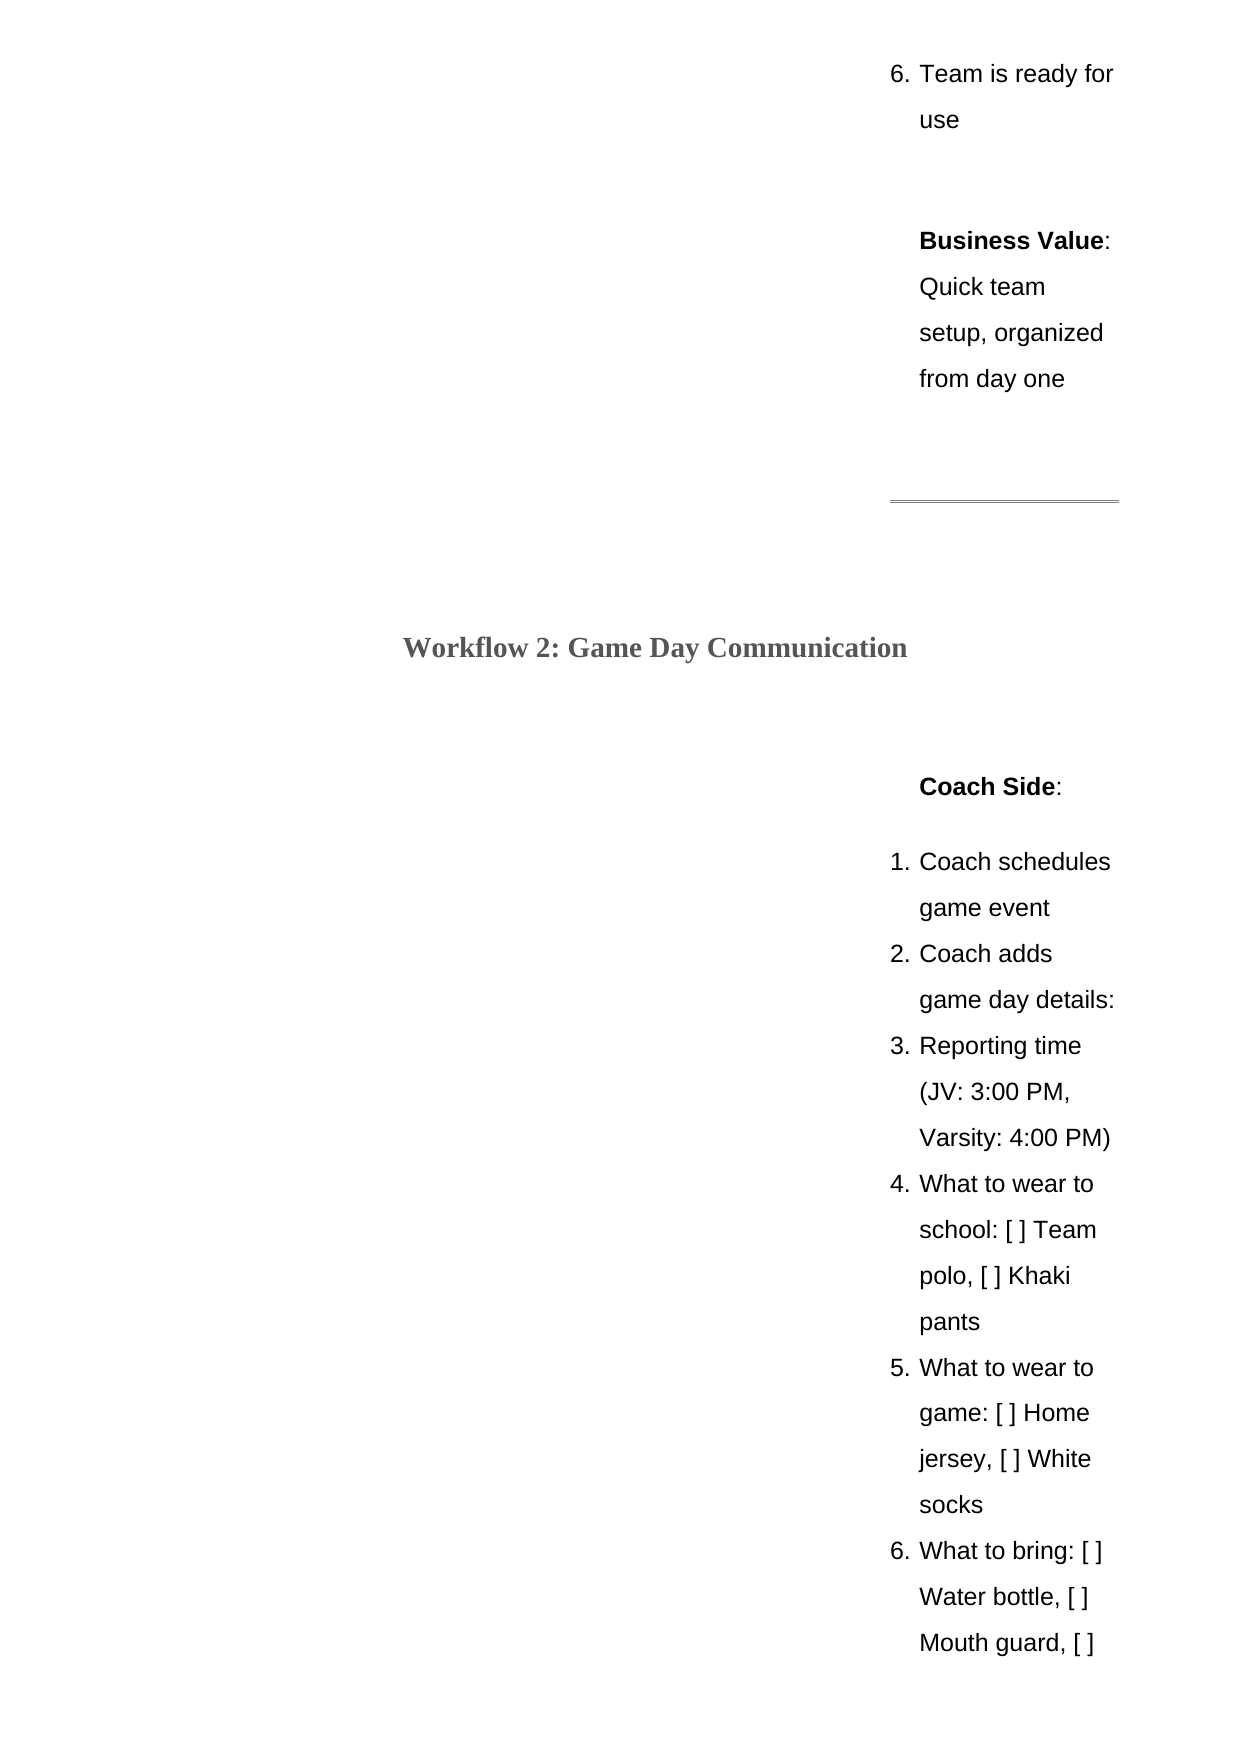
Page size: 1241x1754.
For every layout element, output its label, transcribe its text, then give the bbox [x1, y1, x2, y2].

subtitle Workflow 2: Game Day Communication [373, 630, 1119, 664]
list What to wear to game: [ ] Home jersey, [ ] White socks [890, 1352, 1119, 1519]
list Coach Side: [890, 772, 1119, 801]
list Coach schedules game event [890, 847, 1119, 922]
list Team is ready for use [890, 59, 1119, 134]
list What to bring: [ ] Water bottle, [ ] Mouth guard, [ ] [890, 1536, 1119, 1657]
list What to wear to school: [ ] Team polo, [ ] Khaki pants [890, 1169, 1119, 1335]
list Coach adds game day details: [890, 939, 1119, 1014]
list Reporting time (JV: 3:00 PM, Varsity: 4:00 PM) [890, 1031, 1119, 1152]
list Business Value: Quick team setup, organized from day one [890, 226, 1119, 393]
